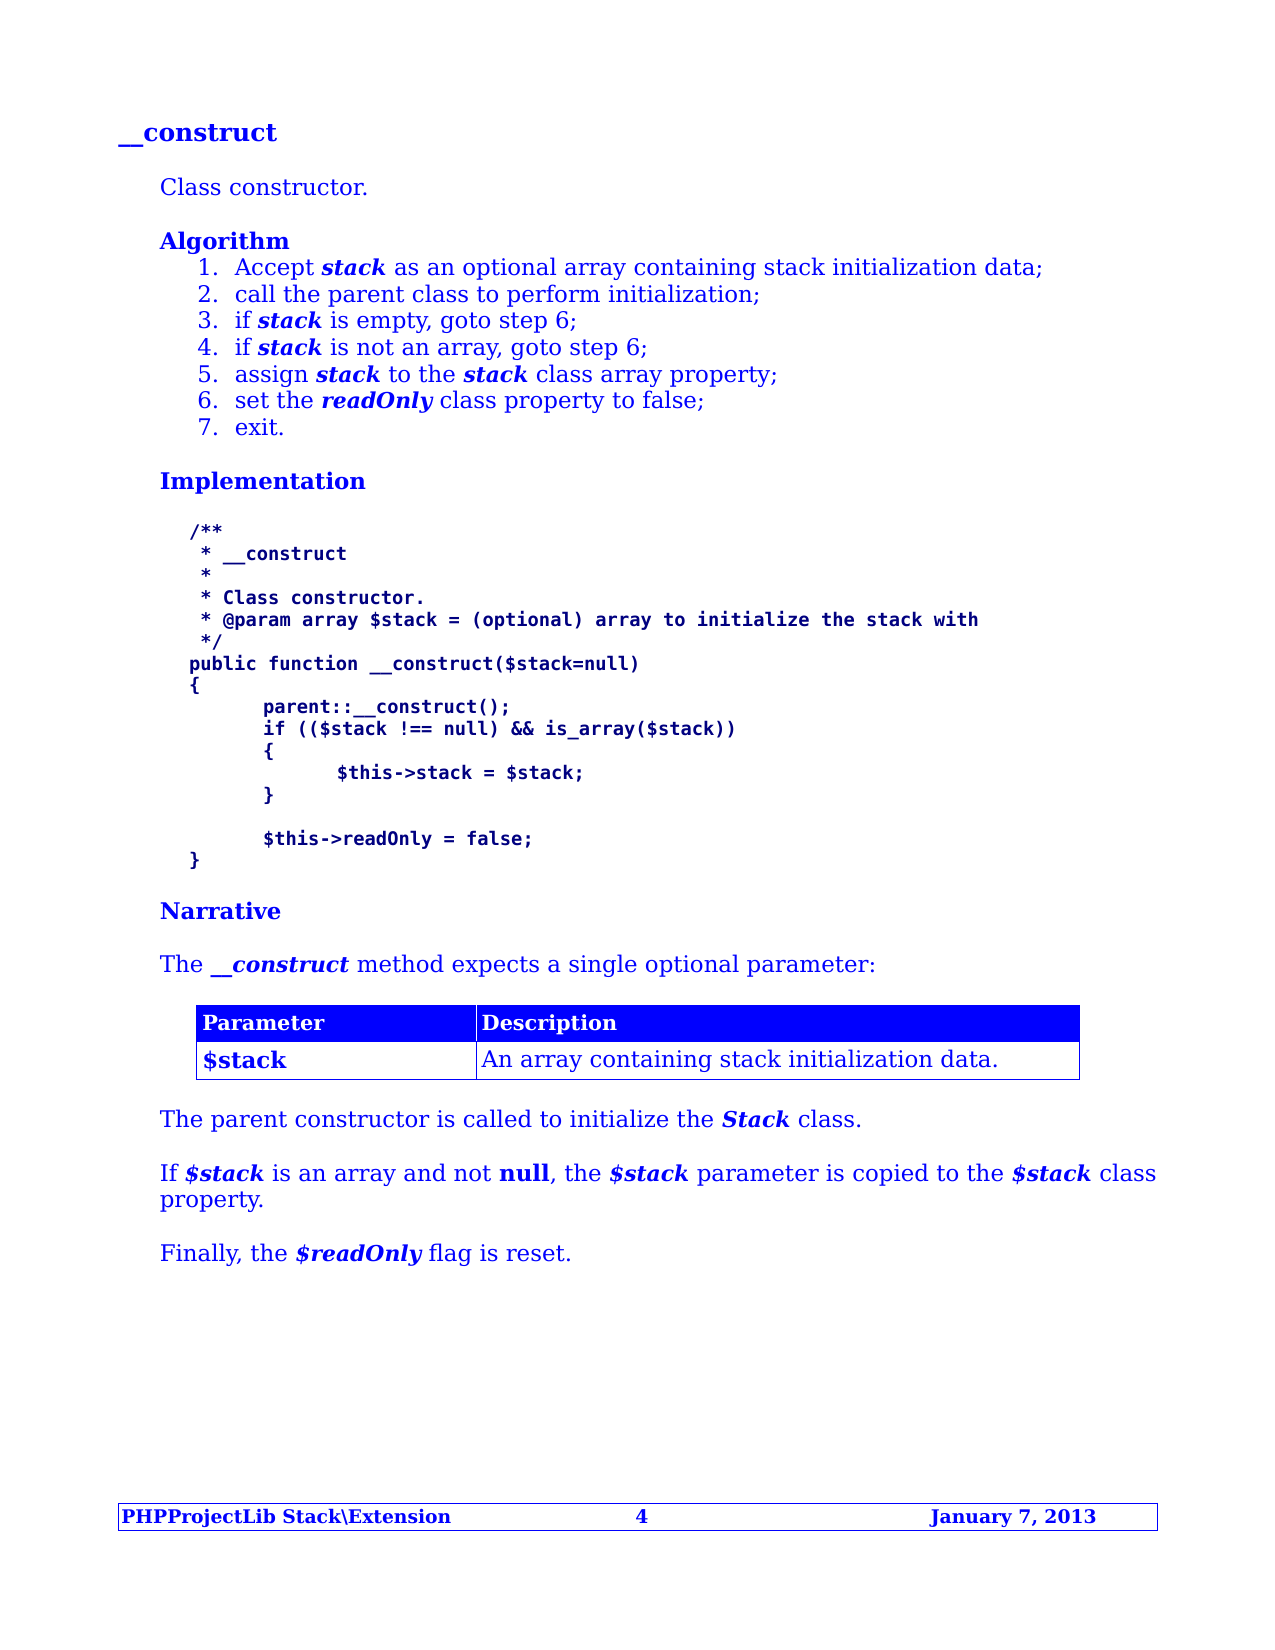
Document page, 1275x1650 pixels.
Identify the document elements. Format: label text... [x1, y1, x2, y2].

list } [189, 784, 1157, 806]
list set the readOnly class property to false; [197, 388, 1157, 414]
table_header Parameter [197, 1006, 476, 1041]
list if stack is not an array, goto step 6; [197, 334, 1157, 361]
text Implementation [159, 468, 1157, 494]
list } [189, 849, 1157, 871]
list * @param array $stack = (optional) array to initialize the stack with [189, 609, 1157, 631]
list { [189, 674, 1157, 696]
list if (($stack !== null) && is_array($stack)) [189, 718, 1157, 740]
table_cell $stack [197, 1042, 476, 1079]
list exit. [197, 414, 1157, 441]
list public function __construct($stack=null) [189, 652, 1157, 674]
text Narrative [159, 898, 1157, 925]
list /** [189, 521, 1157, 543]
list $this->readOnly = false; [189, 827, 1157, 849]
title __construct [118, 118, 1157, 147]
list $this->stack = $stack; [189, 762, 1157, 784]
list * [189, 565, 1157, 587]
list assign stack to the stack class array property; [197, 361, 1157, 388]
table_header Description [477, 1006, 1079, 1041]
text Algorithm [159, 227, 1157, 254]
text The __construct method expects a single optional parameter: [159, 951, 1157, 978]
list { [189, 740, 1157, 762]
list call the parent class to perform initialization; [197, 281, 1157, 308]
list * Class constructor. [189, 587, 1157, 609]
table_cell An array containing stack initialization data. [477, 1042, 1079, 1079]
list * __construct [189, 543, 1157, 565]
text The parent constructor is called to initialize the Stack class. [159, 1106, 1157, 1133]
text Finally, the $readOnly flag is reset. [159, 1240, 1157, 1266]
list if stack is empty, goto step 6; [197, 308, 1157, 334]
text If $stack is an array and not null, the $stack parameter is copied to the $stack class property. [159, 1159, 1157, 1213]
list parent::__construct(); [189, 696, 1157, 718]
text Class constructor. [159, 174, 1157, 201]
list Accept stack as an optional array containing stack initialization data; [197, 254, 1157, 281]
list */ [189, 631, 1157, 652]
